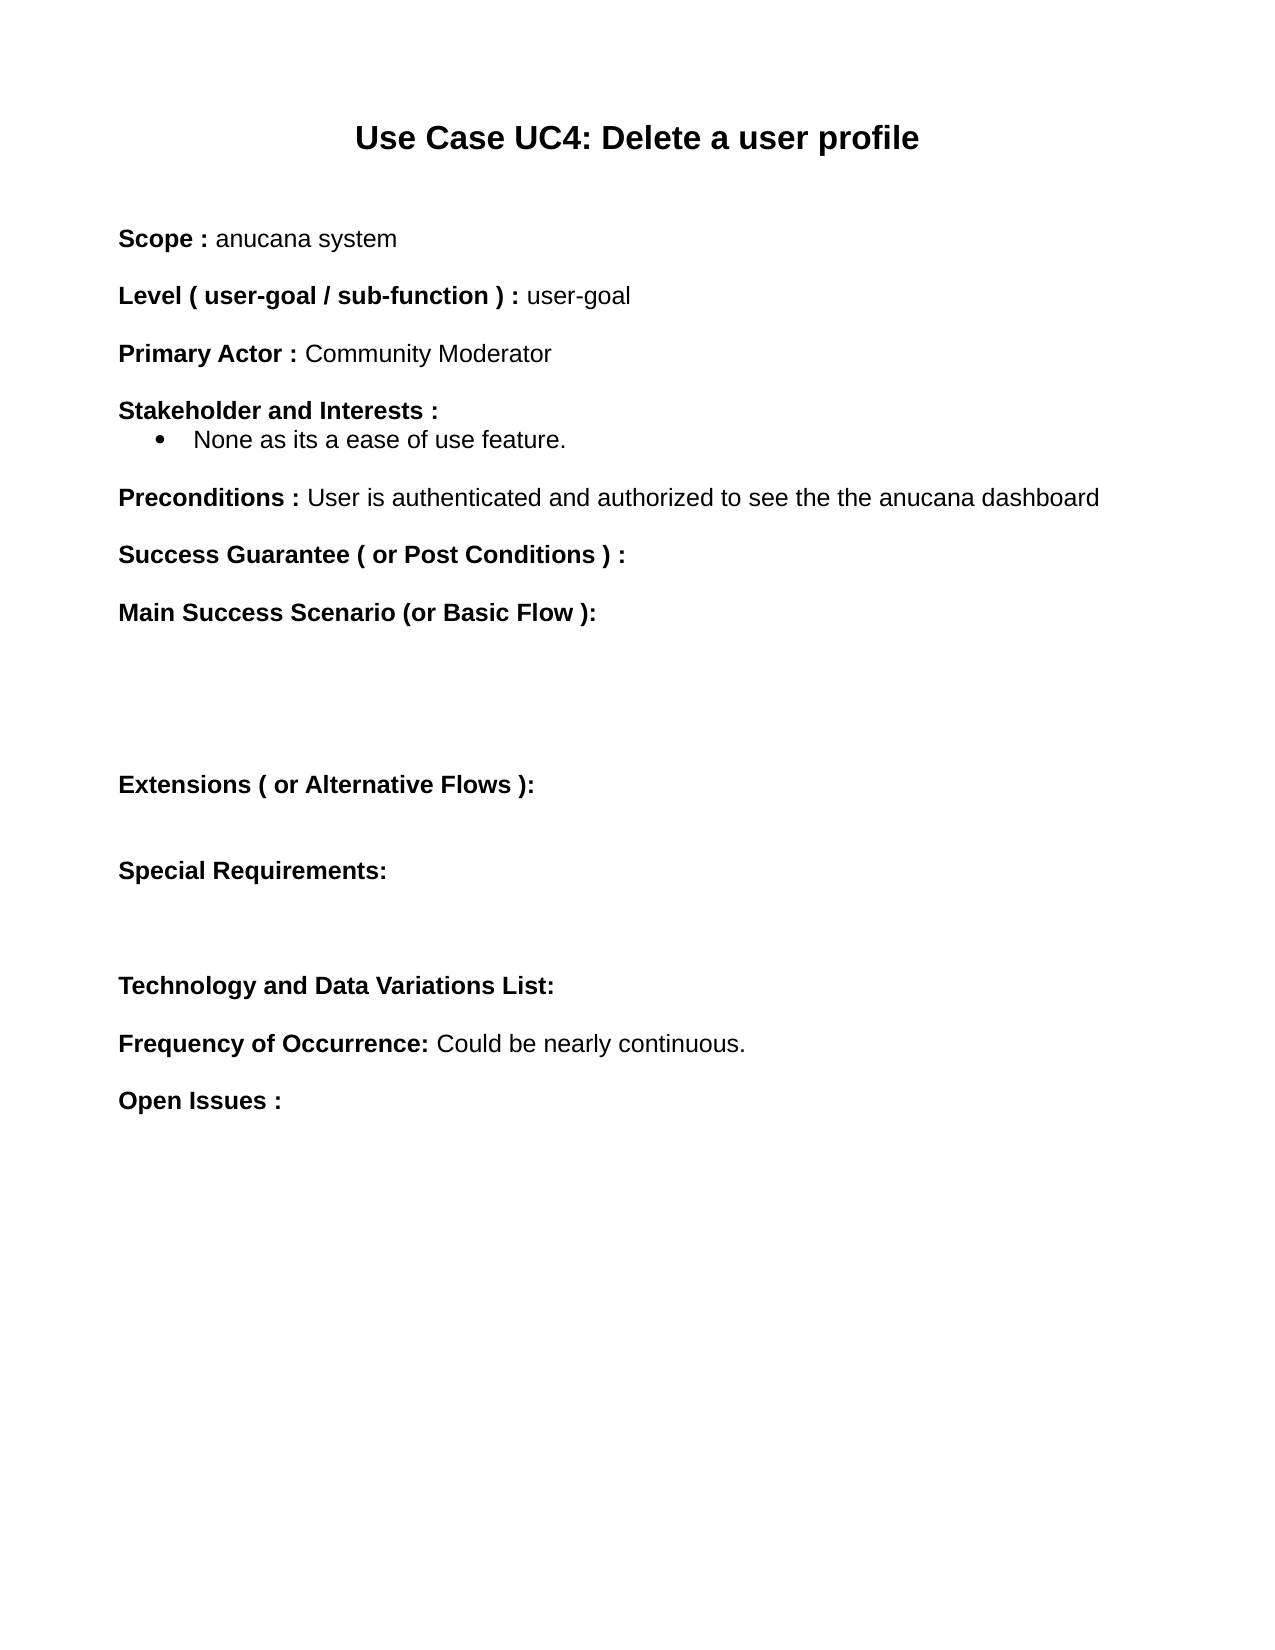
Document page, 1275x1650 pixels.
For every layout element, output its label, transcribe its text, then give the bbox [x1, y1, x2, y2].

text Use Case UC4: Delete a user profile [118, 118, 1157, 157]
text Success Guarantee ( or Post Conditions ) : [118, 540, 1157, 569]
text Preconditions : User is authenticated and authorized to see the the anucana dashboard [118, 483, 1157, 511]
text Primary Actor : Community Moderator [118, 339, 1157, 367]
text Extensions ( or Alternative Flows ): [118, 770, 1157, 799]
text Main Success Scenario (or Basic Flow ): [118, 598, 1157, 626]
list None as its a ease of use feature. [156, 425, 1157, 454]
text Technology and Data Variations List: [118, 971, 1157, 1000]
text Stakeholder and Interests : [118, 396, 1157, 425]
text Scope : anucana system [118, 224, 1157, 252]
text Open Issues : [118, 1086, 1157, 1115]
text Frequency of Occurrence: Could be nearly continuous. [118, 1029, 1157, 1058]
text Level ( user-goal / sub-function ) : user-goal [118, 281, 1157, 310]
text Special Requirements: [118, 856, 1157, 885]
